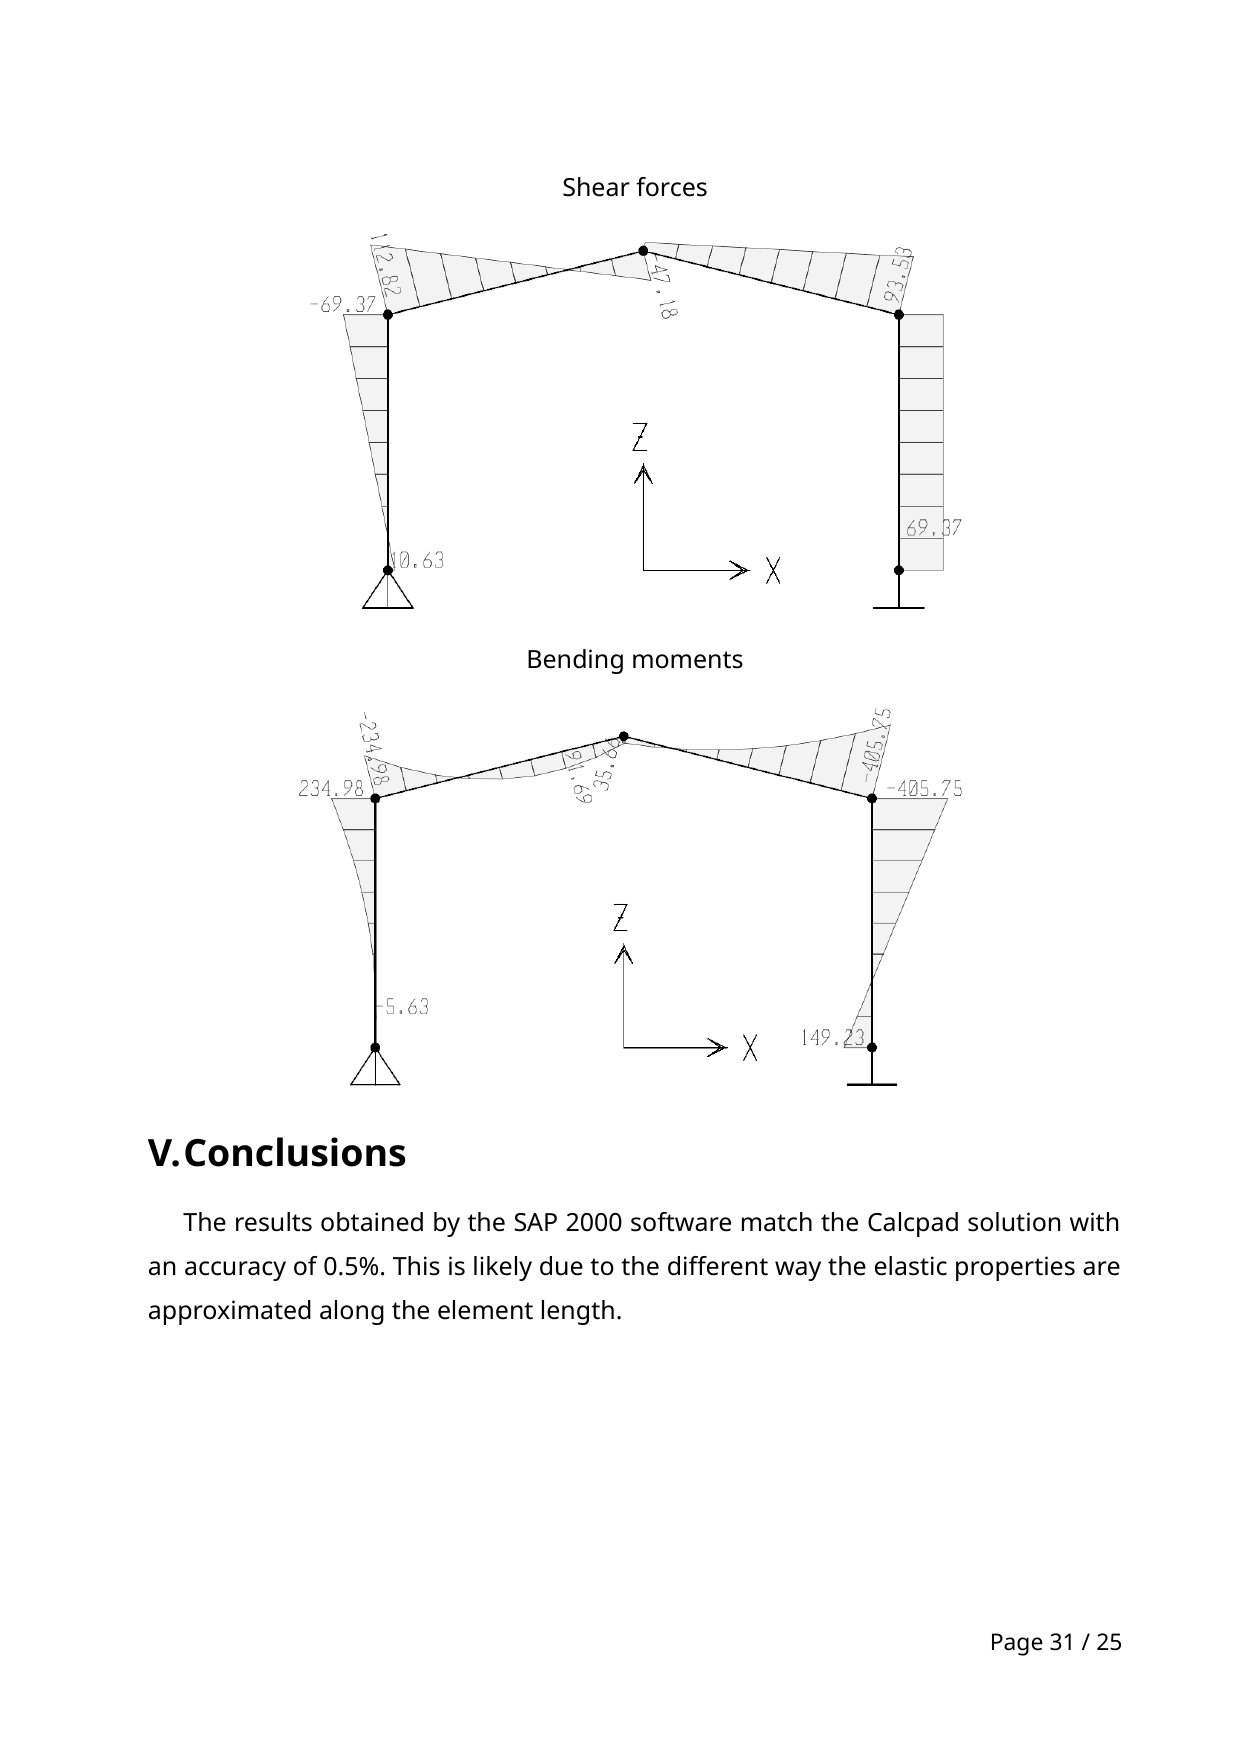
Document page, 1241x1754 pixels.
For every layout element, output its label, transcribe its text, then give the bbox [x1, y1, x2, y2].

picture [301, 220, 969, 625]
picture [293, 692, 976, 1098]
text The results obtained by the SAP 2000 software match the Calcpad solution with an accuracy of 0.5%. This is likely due to the different way the elastic properties are approximated along the element length. [148, 1204, 1122, 1327]
text Shear forces [148, 169, 1122, 203]
subtitle Conclusions [148, 1126, 1122, 1177]
text Bending moments [148, 642, 1122, 676]
